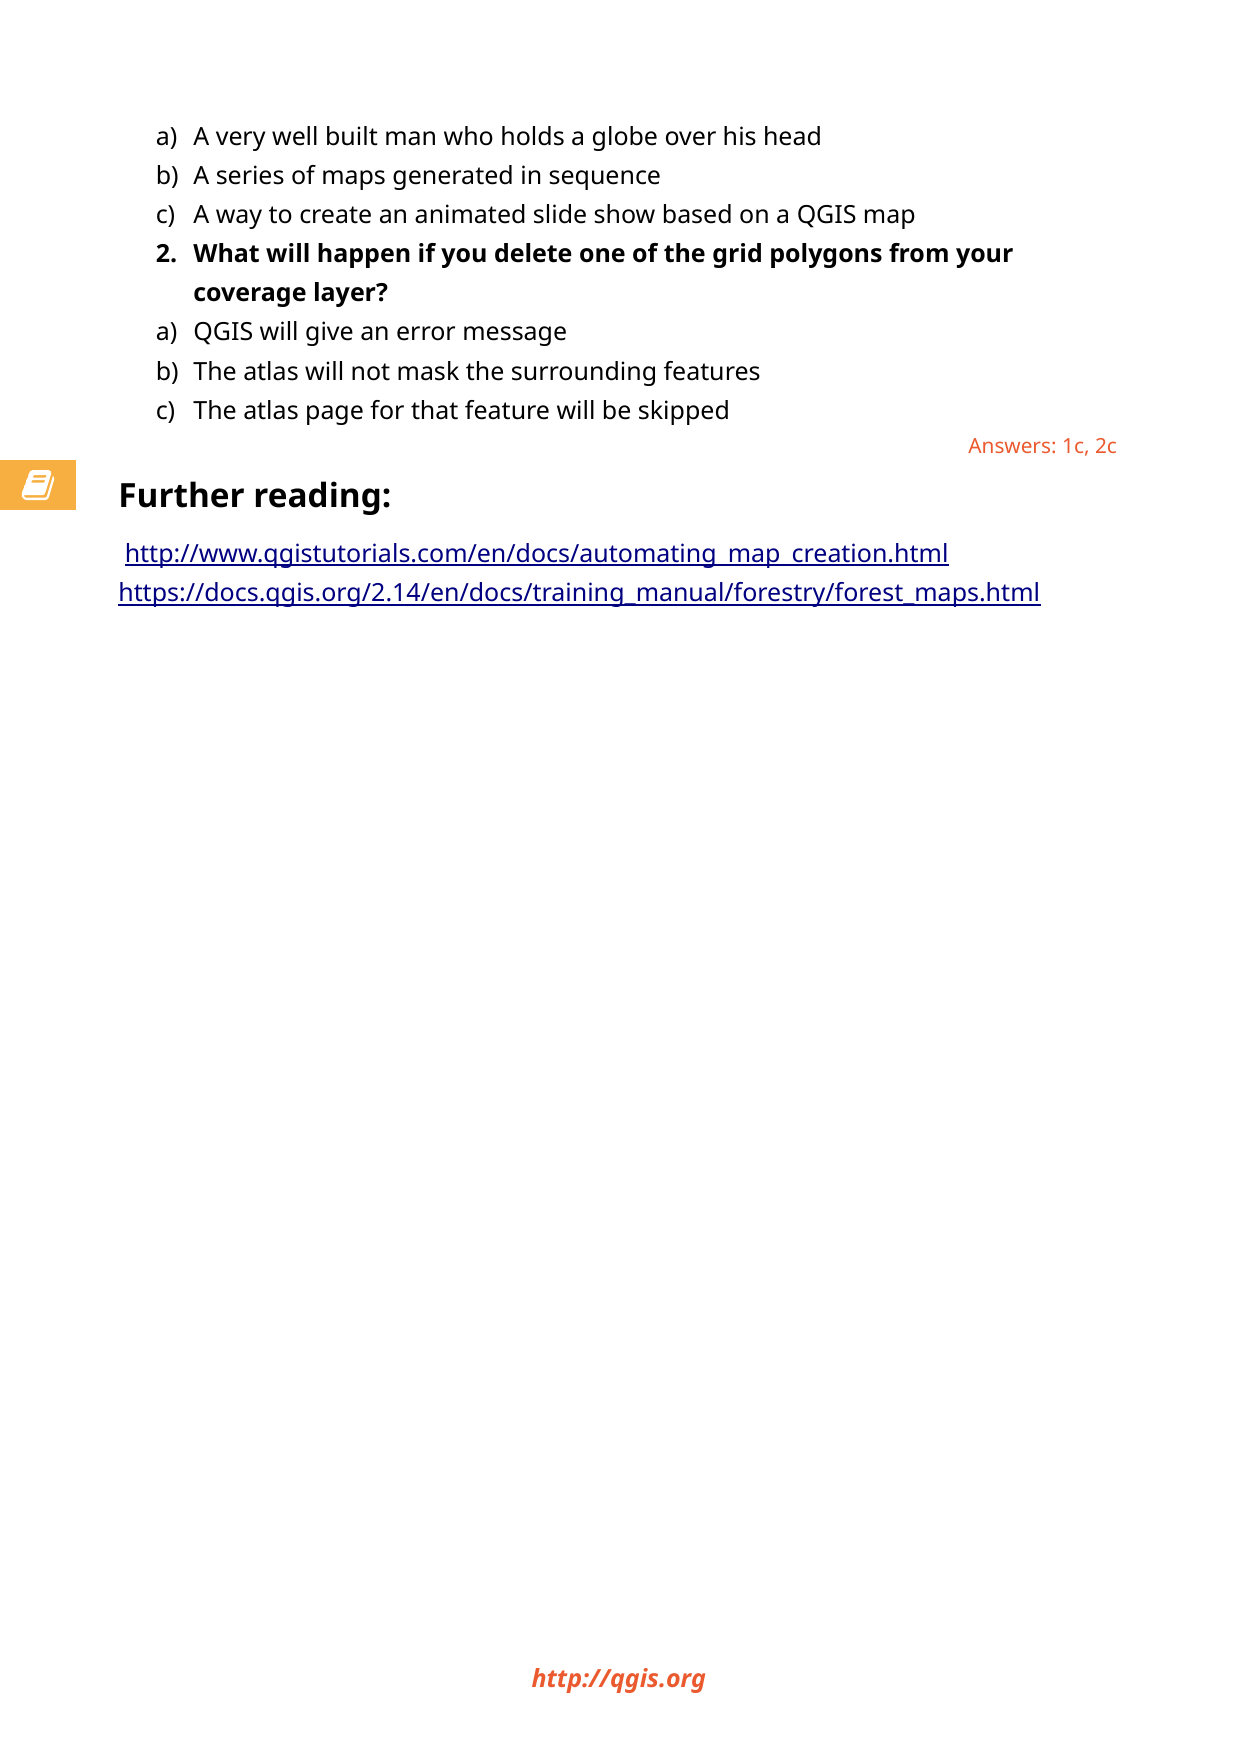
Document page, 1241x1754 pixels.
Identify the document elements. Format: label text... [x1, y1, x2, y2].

list A series of maps generated in sequence [156, 157, 1122, 191]
list A way to create an animated slide show based on a QGIS map [156, 196, 1122, 231]
list The atlas will not mask the surrounding features [156, 353, 1122, 387]
text Answers: 1c, 2c [118, 431, 1122, 460]
list The atlas page for that feature will be skipped [156, 392, 1122, 426]
subtitle Further reading: [118, 472, 1122, 517]
list What will happen if you delete one of the grid polygons from your coverage layer? [156, 236, 1122, 309]
text http://www.qgistutorials.com/en/docs/automating_map_creation.html [118, 536, 1122, 570]
list A very well built man who holds a globe over his head [156, 118, 1122, 152]
list QGIS will give an error message [156, 314, 1122, 348]
text https://docs.qgis.org/2.14/en/docs/training_manual/forestry/forest_maps.html [118, 575, 1122, 609]
